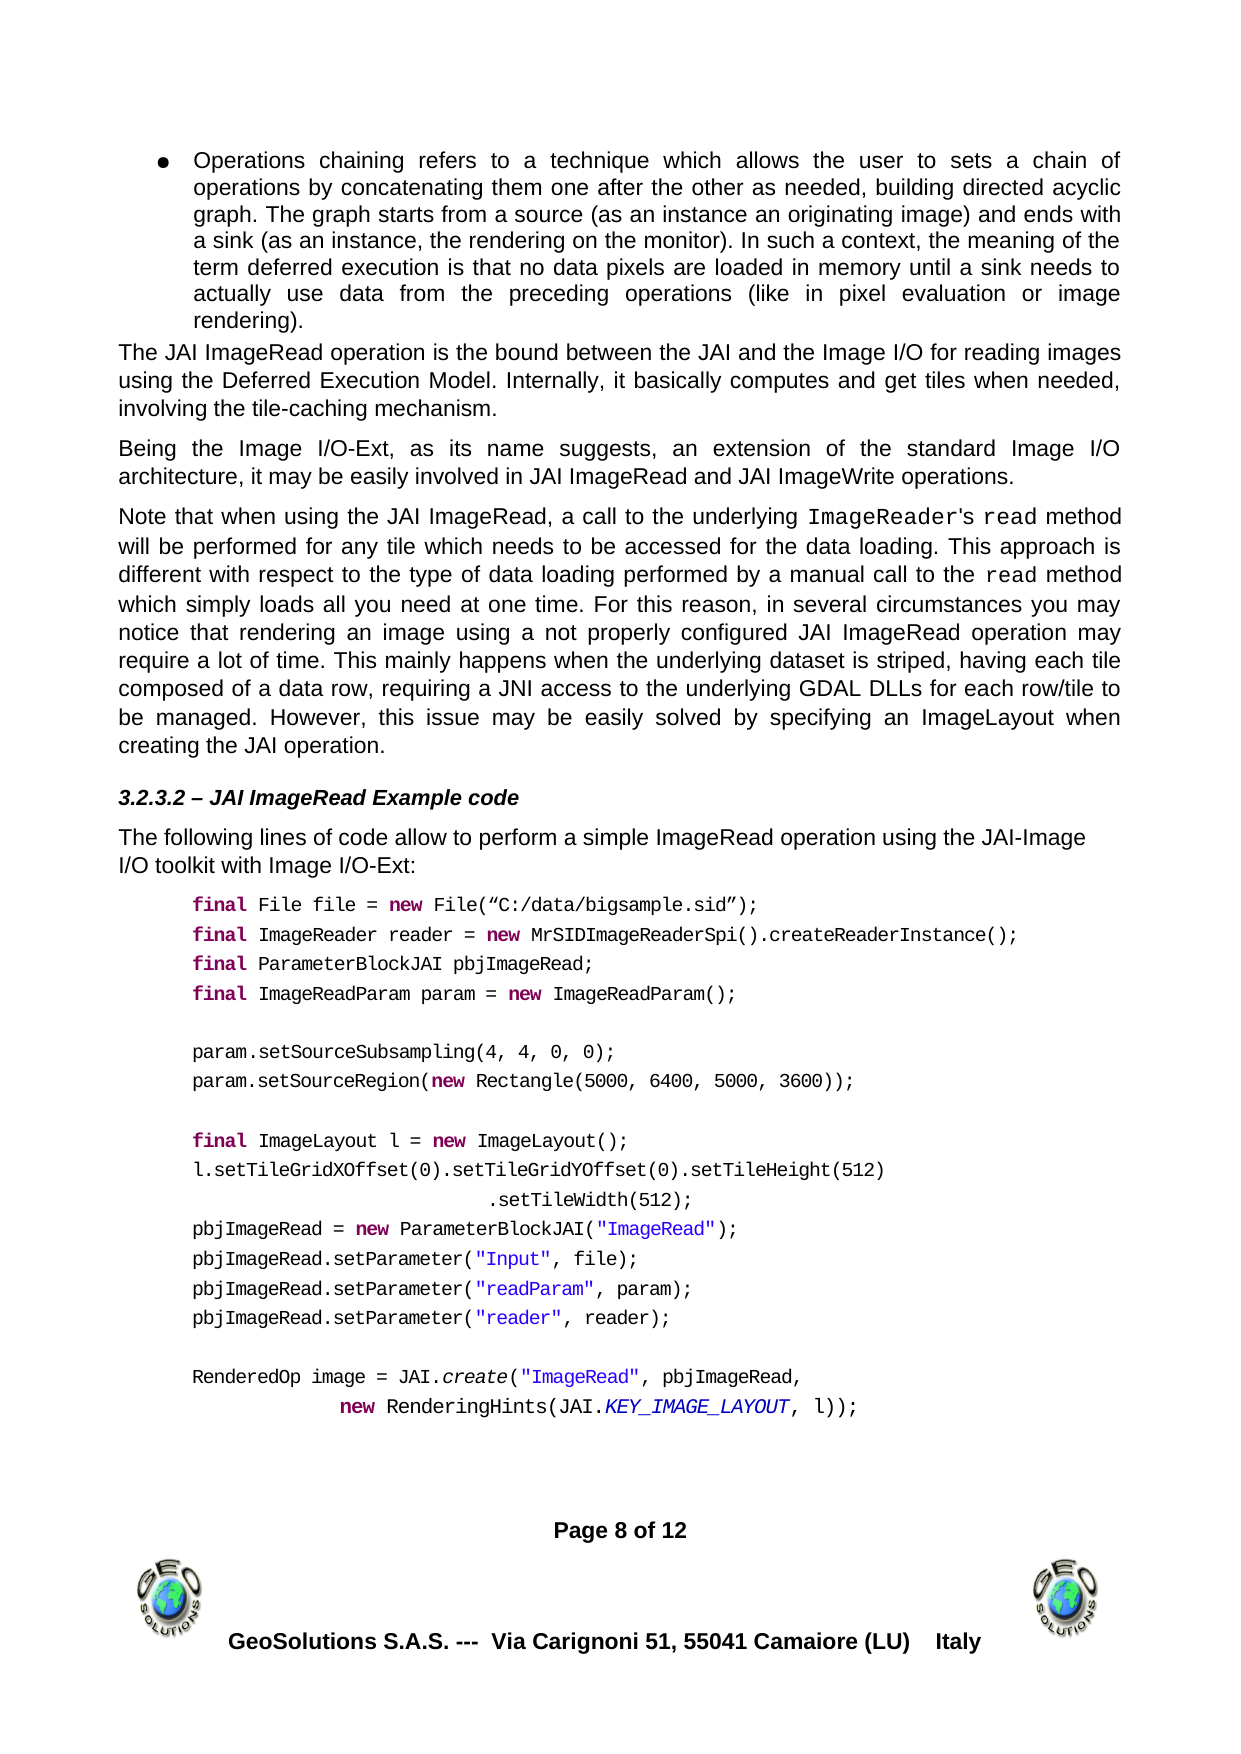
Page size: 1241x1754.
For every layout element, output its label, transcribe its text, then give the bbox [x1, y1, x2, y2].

picture [1030, 1552, 1101, 1641]
text pbjImageRead = new ParameterBlockJAI("ImageRead"); [118, 1217, 1122, 1241]
text The JAI ImageRead operation is the bound between the JAI and the Image I/O for reading images using the Deferred Execution Model. Internally, it basically computes and get tiles when needed, involving the tile-caching mechanism. [118, 339, 1122, 421]
text param.setSourceSubsampling(4, 4, 0, 0); [118, 1039, 1122, 1063]
picture [134, 1552, 205, 1641]
text new RenderingHints(JAI.KEY_IMAGE_LAYOUT, l)); [118, 1394, 1122, 1418]
text pbjImageRead.setParameter("reader", reader); [118, 1306, 1122, 1329]
text pbjImageRead.setParameter("readParam", param); [118, 1276, 1122, 1300]
text Note that when using the JAI ImageRead, a call to the underlying ImageReader's read method will be performed for any tile which needs to be accessed for the data loading. This approach is different with respect to the type of data loading performed by a manual call to the read method which simply loads all you need at one time. For this reason, in several circumstances you may notice that rendering an image using a not properly configured JAI ImageRead operation may require a lot of time. This mainly happens when the underlying dataset is striped, having each tile composed of a data row, requiring a JNI access to the underlying GDAL DLLs for each row/tile to be managed. However, this issue may be easily solved by specifying an ImageLayout when creating the JAI operation. [118, 504, 1122, 758]
text final File file = new File(“C:/data/bigsample.sid”); [118, 893, 1122, 916]
text RenderedOp image = JAI.create("ImageRead", pbjImageRead, [118, 1365, 1122, 1388]
text final ImageReader reader = new MrSIDImageReaderSpi().createReaderInstance(); [118, 922, 1122, 946]
text l.setTileGridXOffset(0).setTileGridYOffset(0).setTileHeight(512) [118, 1158, 1122, 1181]
list Operations chaining refers to a technique which allows the user to sets a chain of operations by concatenating them one after the other as needed, building directed acyclic graph. The graph starts from a source (as an instance an originating image) and ends with a sink (as an instance, the rendering on the monitor). In such a context, the meaning of the term deferred execution is that no data pixels are loaded in memory until a sink needs to actually use data from the preceding operations (like in pixel evaluation or image rendering). [156, 148, 1122, 333]
text final ImageReadParam param = new ImageReadParam(); [118, 982, 1122, 1005]
text Being the Image I/O-Ext, as its name suggests, an extension of the standard Image I/O architecture, it may be easily involved in JAI ImageRead and JAI ImageWrite operations. [118, 436, 1122, 489]
text .setTileWidth(512); [118, 1187, 1122, 1211]
text final ImageLayout l = new ImageLayout(); [118, 1128, 1122, 1152]
text param.setSourceRegion(new Rectangle(5000, 6400, 5000, 3600)); [118, 1069, 1122, 1093]
text The following lines of code allow to perform a simple ImageRead operation using the JAI-Image I/O toolkit with Image I/O-Ext: [118, 825, 1122, 878]
subtitle 3.2.3.2 – JAI ImageRead Example code [118, 785, 1122, 810]
text pbjImageRead.setParameter("Input", file); [118, 1247, 1122, 1270]
text final ParameterBlockJAI pbjImageRead; [118, 952, 1122, 976]
